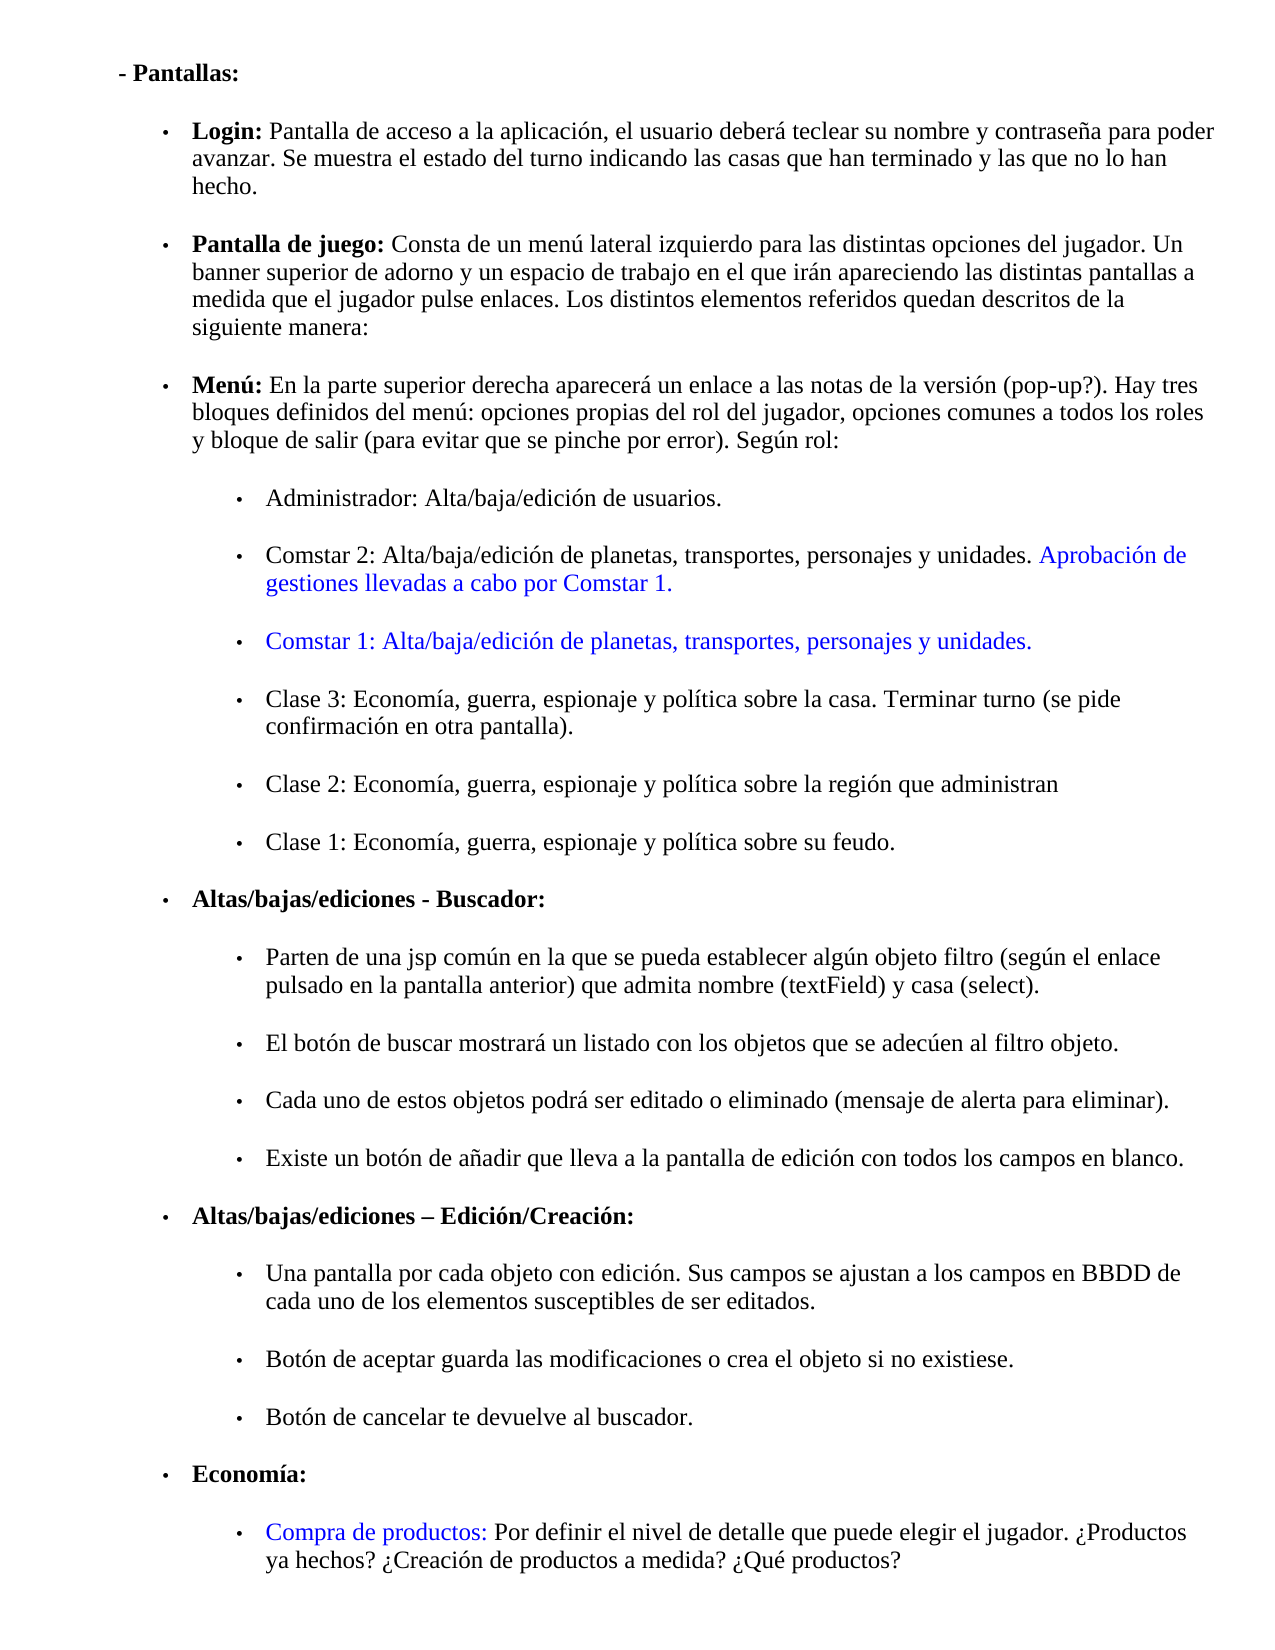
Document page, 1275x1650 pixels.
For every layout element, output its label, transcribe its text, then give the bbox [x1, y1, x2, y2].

list Login: Pantalla de acceso a la aplicación, el usuario deberá teclear su nombre y contraseña para poder avanzar. Se muestra el estado del turno indicando las casas que han terminado y las que no lo han hecho. [162, 117, 1216, 200]
text - Pantallas: [118, 59, 1216, 87]
list Altas/bajas/ediciones – Edición/Creación: [162, 1202, 1216, 1229]
list Botón de cancelar te devuelve al buscador. [236, 1403, 1216, 1430]
list Botón de aceptar guarda las modificaciones o crea el objeto si no existiese. [236, 1345, 1216, 1373]
list Economía: [162, 1460, 1216, 1488]
list Comstar 1: Alta/baja/edición de planetas, transportes, personajes y unidades. [236, 627, 1216, 655]
list Clase 3: Economía, guerra, espionaje y política sobre la casa. Terminar turno (se pide confirmación en otra pantalla). [236, 685, 1216, 740]
list El botón de buscar mostrará un listado con los objetos que se adecúen al filtro objeto. [236, 1029, 1216, 1056]
list Parten de una jsp común en la que se pueda establecer algún objeto filtro (según el enlace pulsado en la pantalla anterior) que admita nombre (textField) y casa (select). [236, 943, 1216, 999]
list Cada uno de estos objetos podrá ser editado o eliminado (mensaje de alerta para eliminar). [236, 1086, 1216, 1114]
list Una pantalla por cada objeto con edición. Sus campos se ajustan a los campos en BBDD de cada uno de los elementos susceptibles de ser editados. [236, 1259, 1216, 1315]
list Menú: En la parte superior derecha aparecerá un enlace a las notas de la versión (pop-up?). Hay tres bloques definidos del menú: opciones propias del rol del jugador, opciones comunes a todos los roles y bloque de salir (para evitar que se pinche por error). Según rol: [162, 371, 1216, 454]
list Comstar 2: Alta/baja/edición de planetas, transportes, personajes y unidades. Aprobación de gestiones llevadas a cabo por Comstar 1. [236, 542, 1216, 597]
list Clase 2: Economía, guerra, espionaje y política sobre la región que administran [236, 770, 1216, 798]
list Compra de productos: Por definir el nivel de detalle que puede elegir el jugador. ¿Productos ya hechos? ¿Creación de productos a medida? ¿Qué productos? [236, 1518, 1216, 1573]
list Clase 1: Economía, guerra, espionaje y política sobre su feudo. [236, 828, 1216, 856]
list Administrador: Alta/baja/edición de usuarios. [236, 484, 1216, 512]
list Pantalla de juego: Consta de un menú lateral izquierdo para las distintas opciones del jugador. Un banner superior de adorno y un espacio de trabajo en el que irán apareciendo las distintas pantallas a medida que el jugador pulse enlaces. Los distintos elementos referidos quedan descritos de la siguiente manera: [162, 230, 1216, 341]
list Altas/bajas/ediciones - Buscador: [162, 886, 1216, 913]
list Existe un botón de añadir que lleva a la pantalla de edición con todos los campos en blanco. [236, 1144, 1216, 1172]
